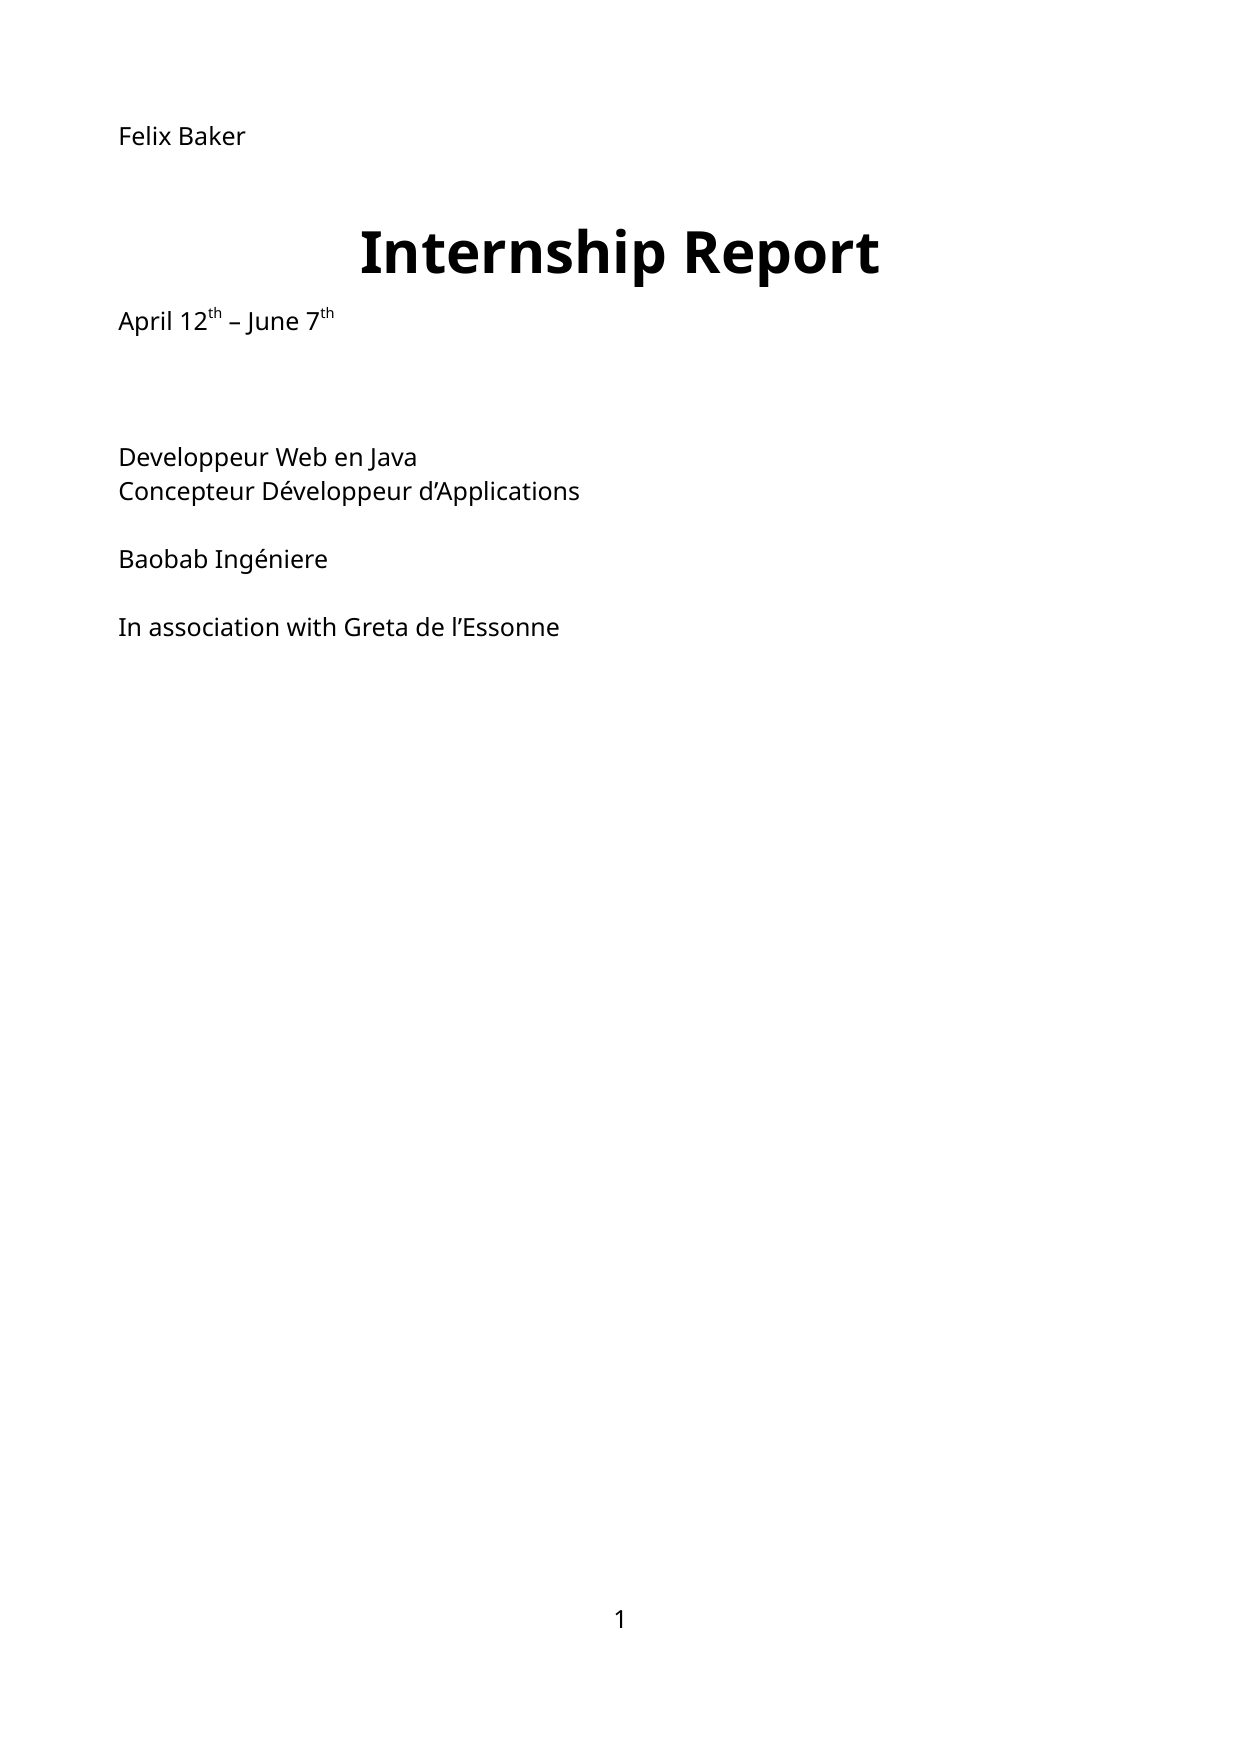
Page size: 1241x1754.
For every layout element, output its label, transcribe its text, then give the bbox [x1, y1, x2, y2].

text Baobab Ingéniere [118, 542, 1122, 576]
text In association with Greta de l’Essonne [118, 610, 1122, 644]
text Concepteur Développeur d’Applications [118, 473, 1122, 508]
text Developpeur Web en Java [118, 439, 1122, 473]
text Felix Baker [118, 118, 1122, 152]
text April 12th – June 7th [118, 303, 1122, 337]
title Internship Report [118, 211, 1122, 291]
